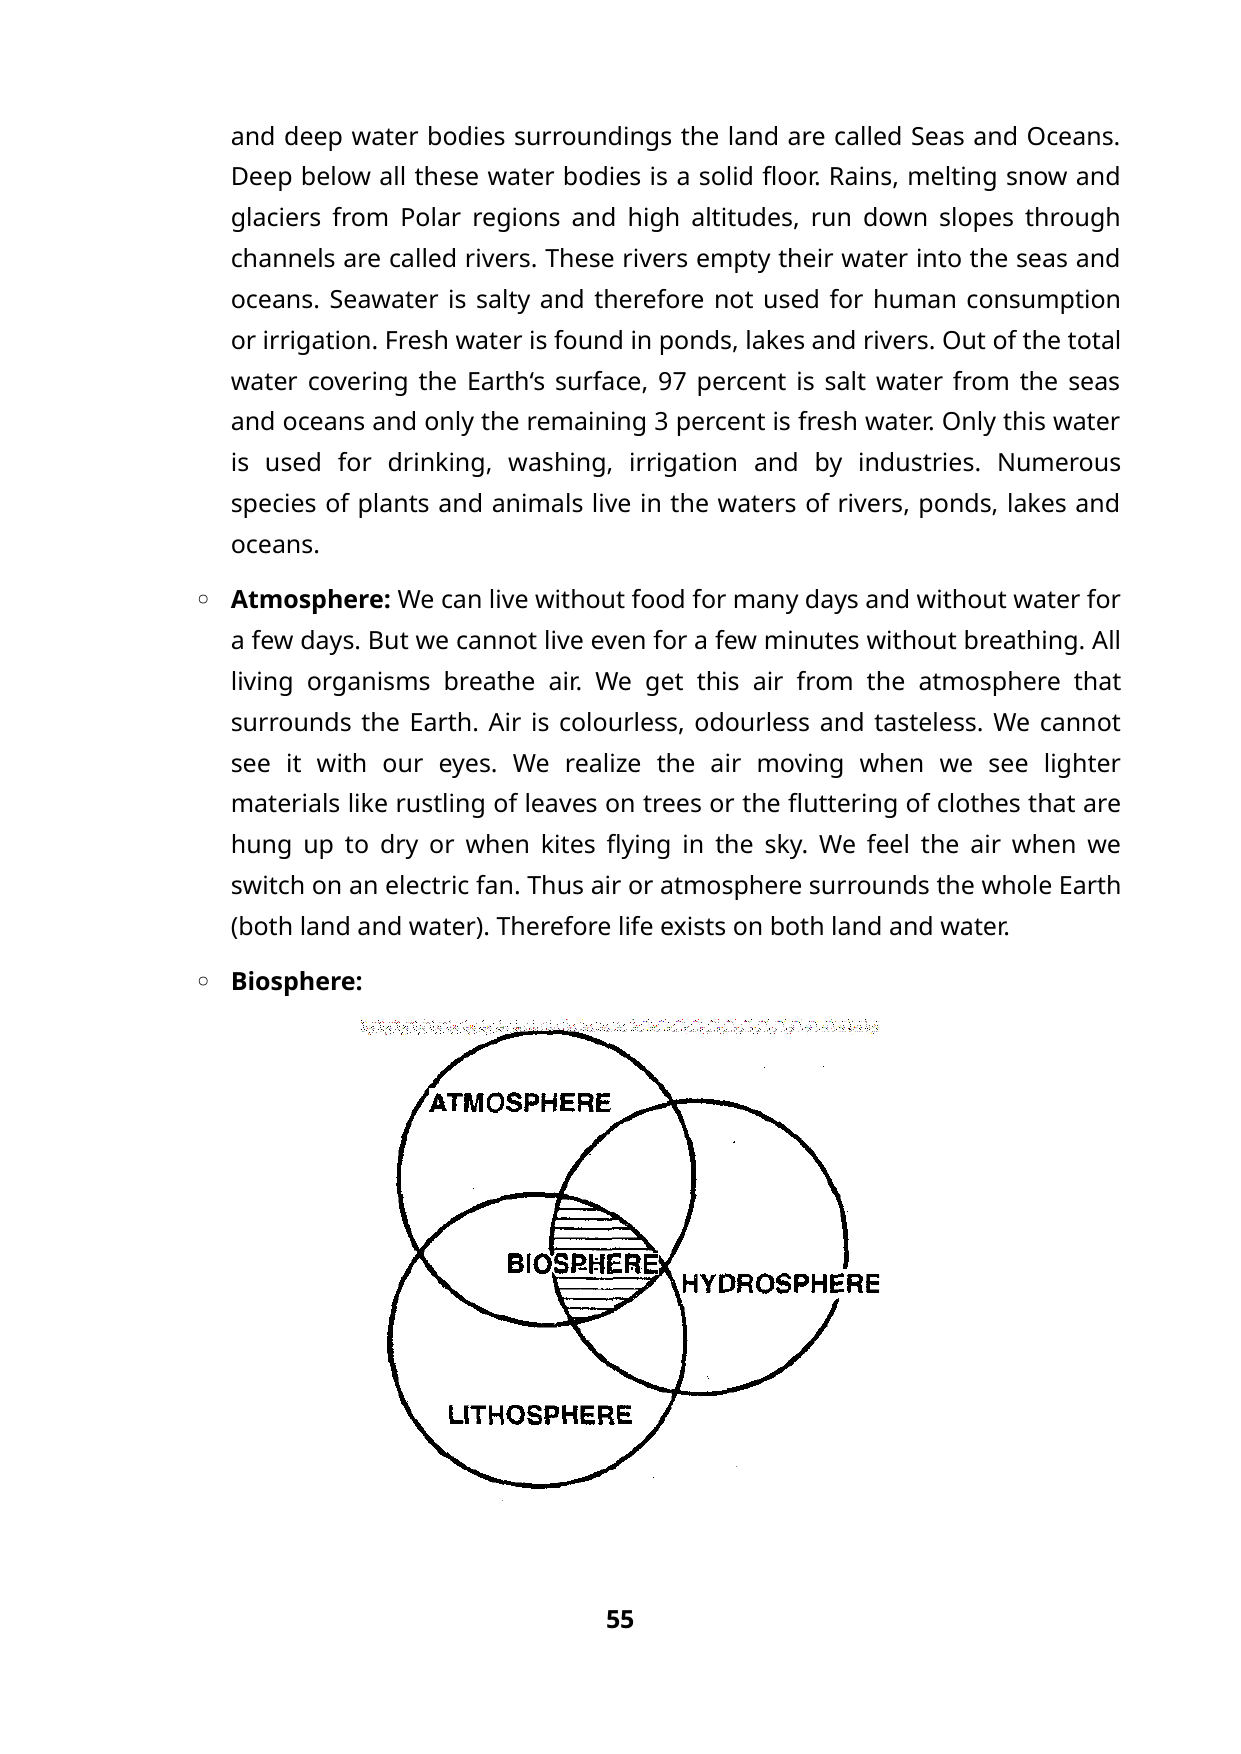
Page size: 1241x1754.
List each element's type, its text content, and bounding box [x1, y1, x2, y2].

list and deep water bodies surroundings the land are called Seas and Oceans. Deep below all these water bodies is a solid floor. Rains, melting snow and glaciers from Polar regions and high altitudes, run down slopes through channels are called rivers. These rivers empty their water into the seas and oceans. Seawater is salty and therefore not used for human consumption or irrigation. Fresh water is found in ponds, lakes and rivers. Out of the total water covering the Earth‘s surface, 97 percent is salt water from the seas and oceans and only the remaining 3 percent is fresh water. Only this water is used for drinking, washing, irrigation and by industries. Numerous species of plants and animals live in the waters of rivers, ponds, lakes and oceans. [193, 118, 1122, 561]
list Biosphere: [193, 964, 1122, 998]
list Atmosphere: We can live without food for many days and without water for a few days. But we cannot live even for a few minutes without breathing. All living organisms breathe air. We get this air from the atmosphere that surrounds the Earth. Air is colourless, odourless and tasteless. We cannot see it with our eyes. We realize the air moving when we see lighter materials like rustling of leaves on trees or the fluttering of clothes that are hung up to dry or when kites flying in the sky. We feel the air when we switch on an electric fan. Thus air or atmosphere surrounds the whole Earth (both land and water). Therefore life exists on both land and water. [193, 582, 1122, 943]
picture [361, 1019, 880, 1508]
